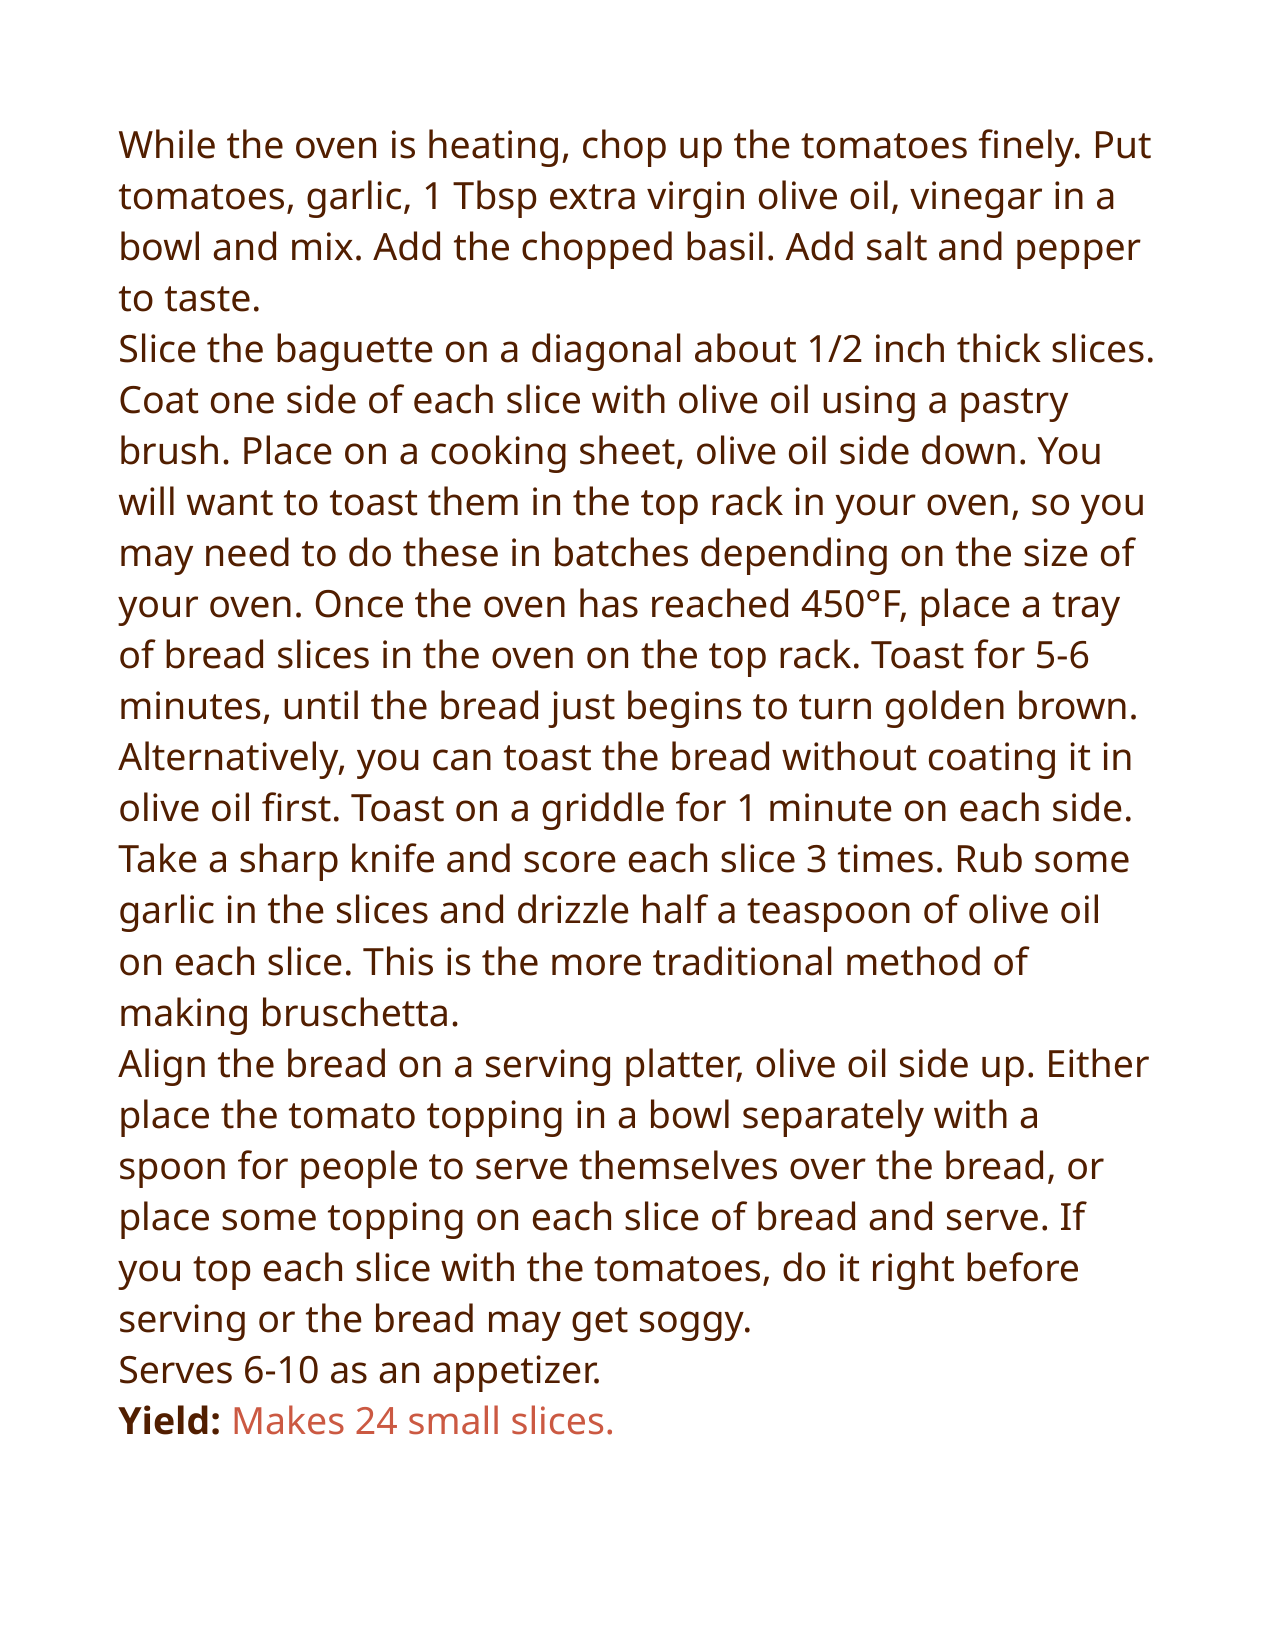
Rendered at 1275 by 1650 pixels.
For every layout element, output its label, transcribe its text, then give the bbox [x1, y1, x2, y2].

text Yield: Makes 24 small slices. [118, 1394, 1157, 1445]
text While the oven is heating, chop up the tomatoes finely. Put tomatoes, garlic, 1 Tbsp extra virgin olive oil, vinegar in a bowl and mix. Add the chopped basil. Add salt and pepper to taste. [118, 118, 1157, 322]
text Align the bread on a serving platter, olive oil side up. Either place the tomato topping in a bowl separately with a spoon for people to serve themselves over the bread, or place some topping on each slice of bread and serve. If you top each slice with the tomatoes, do it right before serving or the bread may get soggy. [118, 1037, 1157, 1343]
text Slice the baguette on a diagonal about 1/2 inch thick slices. Coat one side of each slice with olive oil using a pastry brush. Place on a cooking sheet, olive oil side down. You will want to toast them in the top rack in your oven, so you may need to do these in batches depending on the size of your oven. Once the oven has reached 450°F, place a tray of bread slices in the oven on the top rack. Toast for 5-6 minutes, until the bread just begins to turn golden brown. [118, 322, 1157, 731]
text Alternatively, you can toast the bread without coating it in olive oil first. Toast on a griddle for 1 minute on each side. Take a sharp knife and score each slice 3 times. Rub some garlic in the slices and drizzle half a teaspoon of olive oil on each slice. This is the more traditional method of making bruschetta. [118, 731, 1157, 1037]
text Serves 6-10 as an appetizer. [118, 1343, 1157, 1394]
